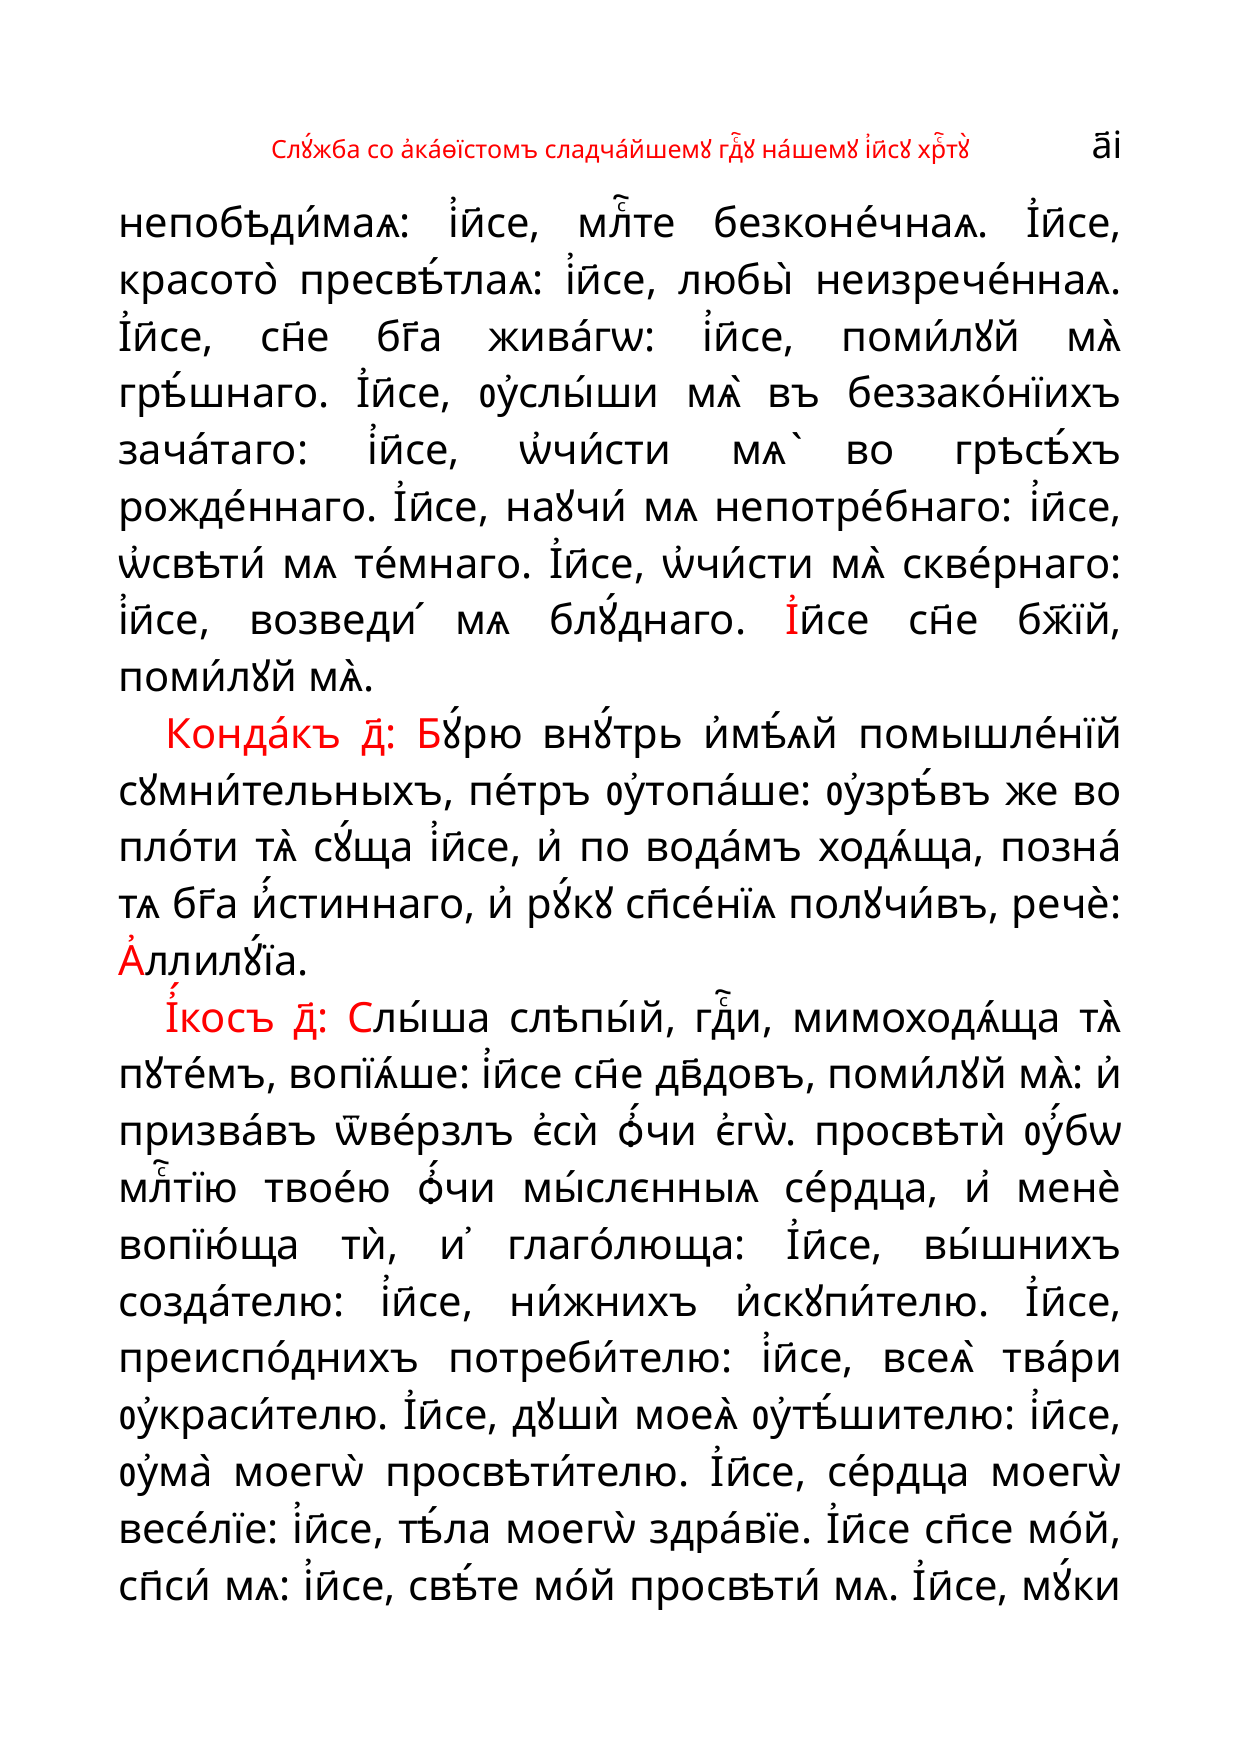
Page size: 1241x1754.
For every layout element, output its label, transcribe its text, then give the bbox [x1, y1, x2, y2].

text І҆́косъ д҃: Слы́ша слѣпы́й, гдⷭ҇и, мимоходѧ́ща тѧ̀ пꙋте́мъ, вопїѧ́ше: і҆и҃се сн҃е дв҃довъ, поми́лꙋй мѧ̀: и҆ призва́въ ѿве́рзлъ є҆сѝ ѻ҆́чи є҆гѡ̀. просвѣтѝ ᲂу҆́бѡ млⷭ҇тїю твое́ю ѻ҆́чи мы́слєнныѧ се́рдца, и҆ менѐ вопїю́ща тѝ, и҆ глаго́люща: І҆и҃се, вы́шнихъ созда́телю: і҆и҃се, ни́жнихъ и҆скꙋпи́телю. І҆и҃се, преиспо́днихъ потреби́телю: і҆и҃се, всеѧ̀ тва́ри ᲂу҆краси́телю. І҆и҃се, дꙋшѝ моеѧ̀ ᲂу҆тѣ́шителю: і҆и҃се, ᲂу҆ма̀ моегѡ̀ просвѣти́телю. І҆и҃се, се́рдца моегѡ̀ весе́лїе: і҆и҃се, тѣ́ла моегѡ̀ здра́вїе. І҆и҃се сп҃се мо́й, сп҃си́ мѧ: і҆и҃се, свѣ́те мо́й просвѣти́ мѧ. І҆и҃се, мꙋ́ки [118, 988, 1122, 1612]
text непобѣди́маѧ: і҆и҃се, млⷭ҇те безконе́чнаѧ. І҆и҃се, красото̀ пресвѣ́тлаѧ: і҆и҃се, любы̀ неизрече́ннаѧ. І҆и҃се, сн҃е бг҃а жива́гѡ: і҆и҃се, поми́лꙋй мѧ̀ грѣ́шнаго. І҆и҃се, ᲂу҆слы́ши мѧ̀ въ беззако́нїихъ зача́таго: і҆и҃се, ѡ҆чи́сти мѧ̀ во грѣсѣ́хъ рожде́ннаго. І҆и҃се, наꙋчи́ мѧ непотре́бнаго: і҆и҃се, ѡ҆свѣти́ мѧ те́мнаго. І҆и҃се, ѡ҆чи́сти мѧ̀ скве́рнаго: і҆и҃се, возведи́ мѧ блꙋ́днаго. І҆и҃се сн҃е бж҃їй, поми́лꙋй мѧ̀. [118, 193, 1122, 704]
text Конда́къ д҃: Бꙋ́рю внꙋ́трь и҆мѣ́ѧй помышле́нїй сꙋмни́тельныхъ, пе́тръ ᲂу҆топа́ше: ᲂу҆зрѣ́въ же во пло́ти тѧ̀ сꙋ́ща і҆и҃се, и҆ по вода́мъ ходѧ́ща, позна́ тѧ бг҃а и҆́стиннаго, и҆ рꙋ́кꙋ сп҃се́нїѧ полꙋчи́въ, речѐ: А҆ллилꙋ́їа. [118, 704, 1122, 988]
